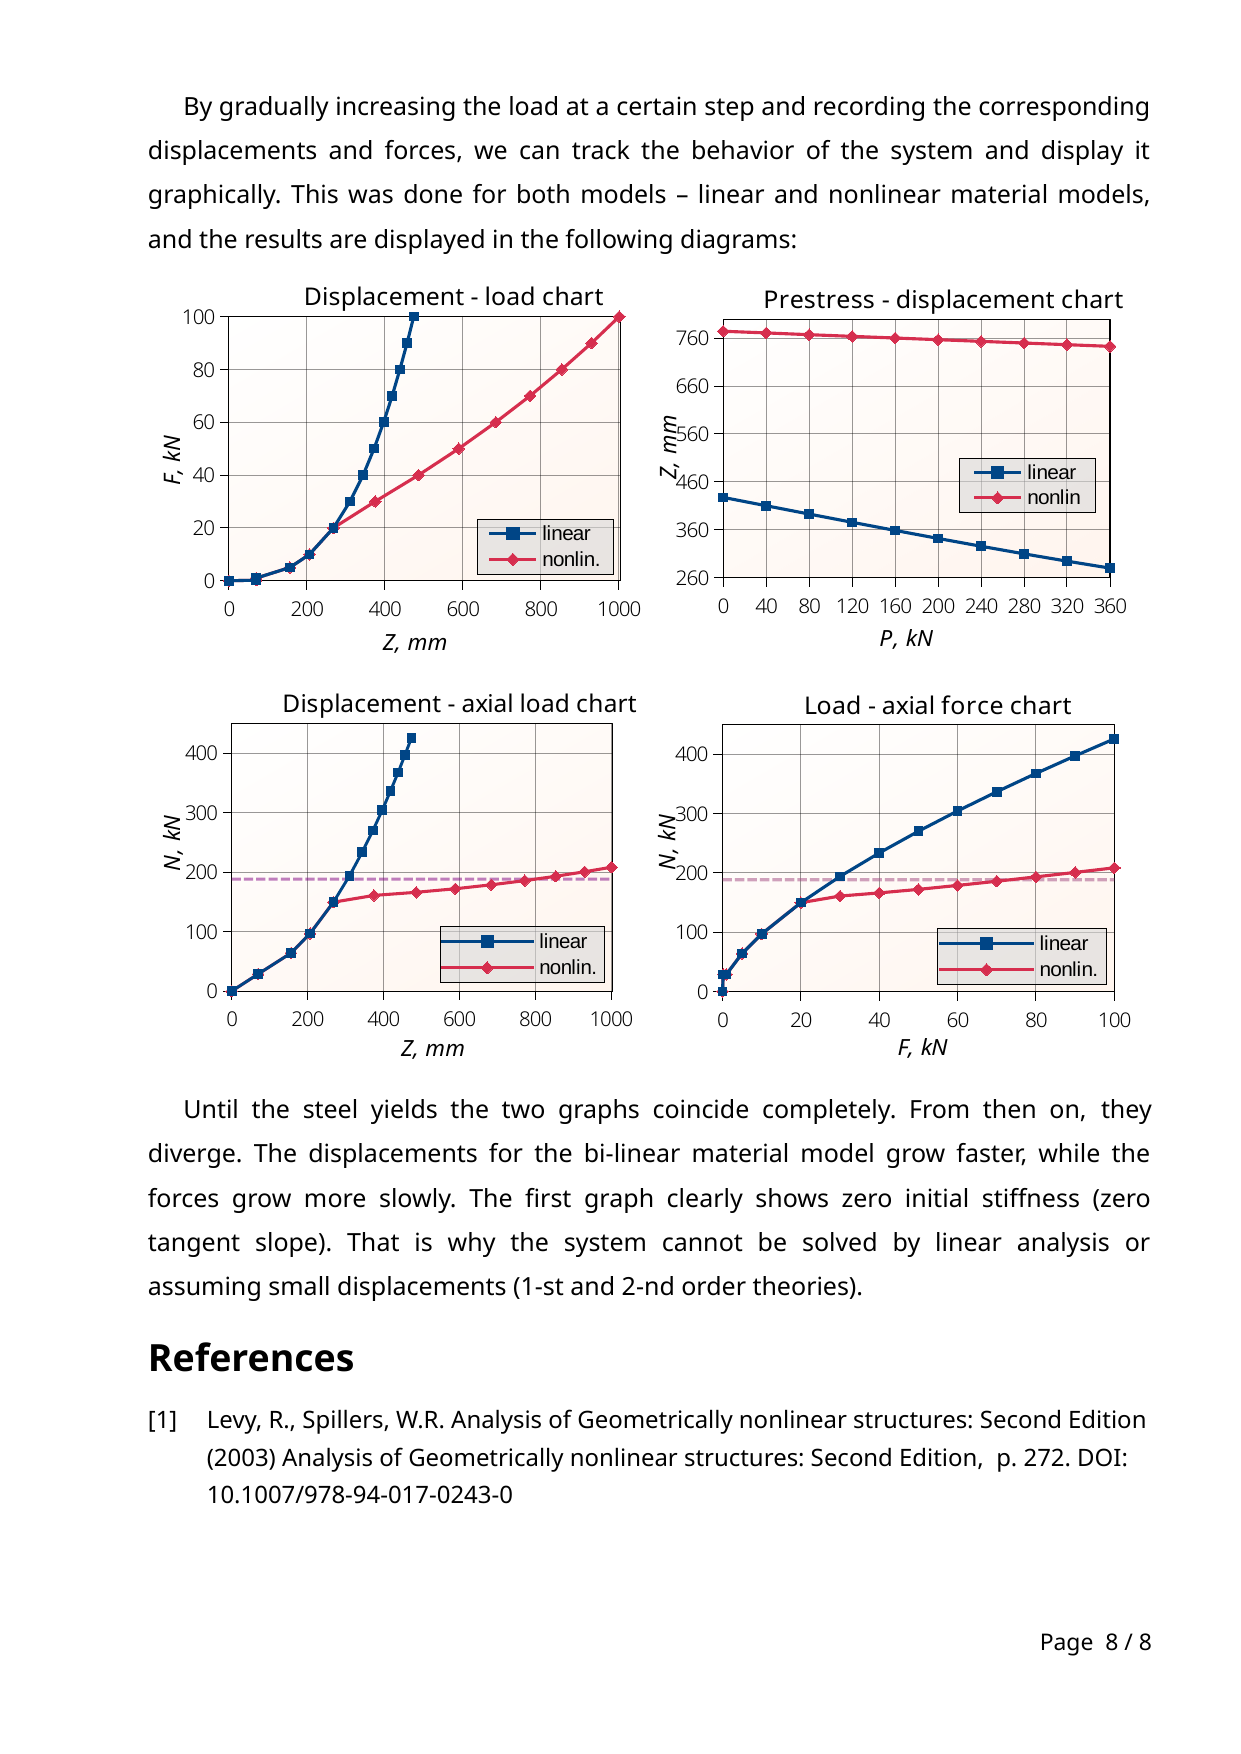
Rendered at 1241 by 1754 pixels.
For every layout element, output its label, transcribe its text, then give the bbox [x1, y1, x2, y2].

text Until the steel yields the two graphs coincide completely. From then on, they diverge. The displacements for the bi-linear material model grow faster, while the forces grow more slowly. The first graph clearly shows zero initial stiffness (zero tangent slope). That is why the system cannot be solved by linear analysis or assuming small displacements (1-st and 2-nd order theories). [148, 1092, 1152, 1303]
subtitle References [148, 1331, 1152, 1382]
list Levy, R., Spillers, W.R. Analysis of Geometrically nonlinear structures: Second Edition (2003) Analysis of Geometrically nonlinear structures: Second Edition, p. 272. DOI: 10.1007/978-94-017-0243-0 [148, 1403, 1152, 1511]
text By gradually increasing the load at a certain step and recording the corresponding displacements and forces, we can track the behavior of the system and display it graphically. This was done for both models – linear and nonlinear material models, and the results are displayed in the following diagrams: [148, 88, 1152, 255]
